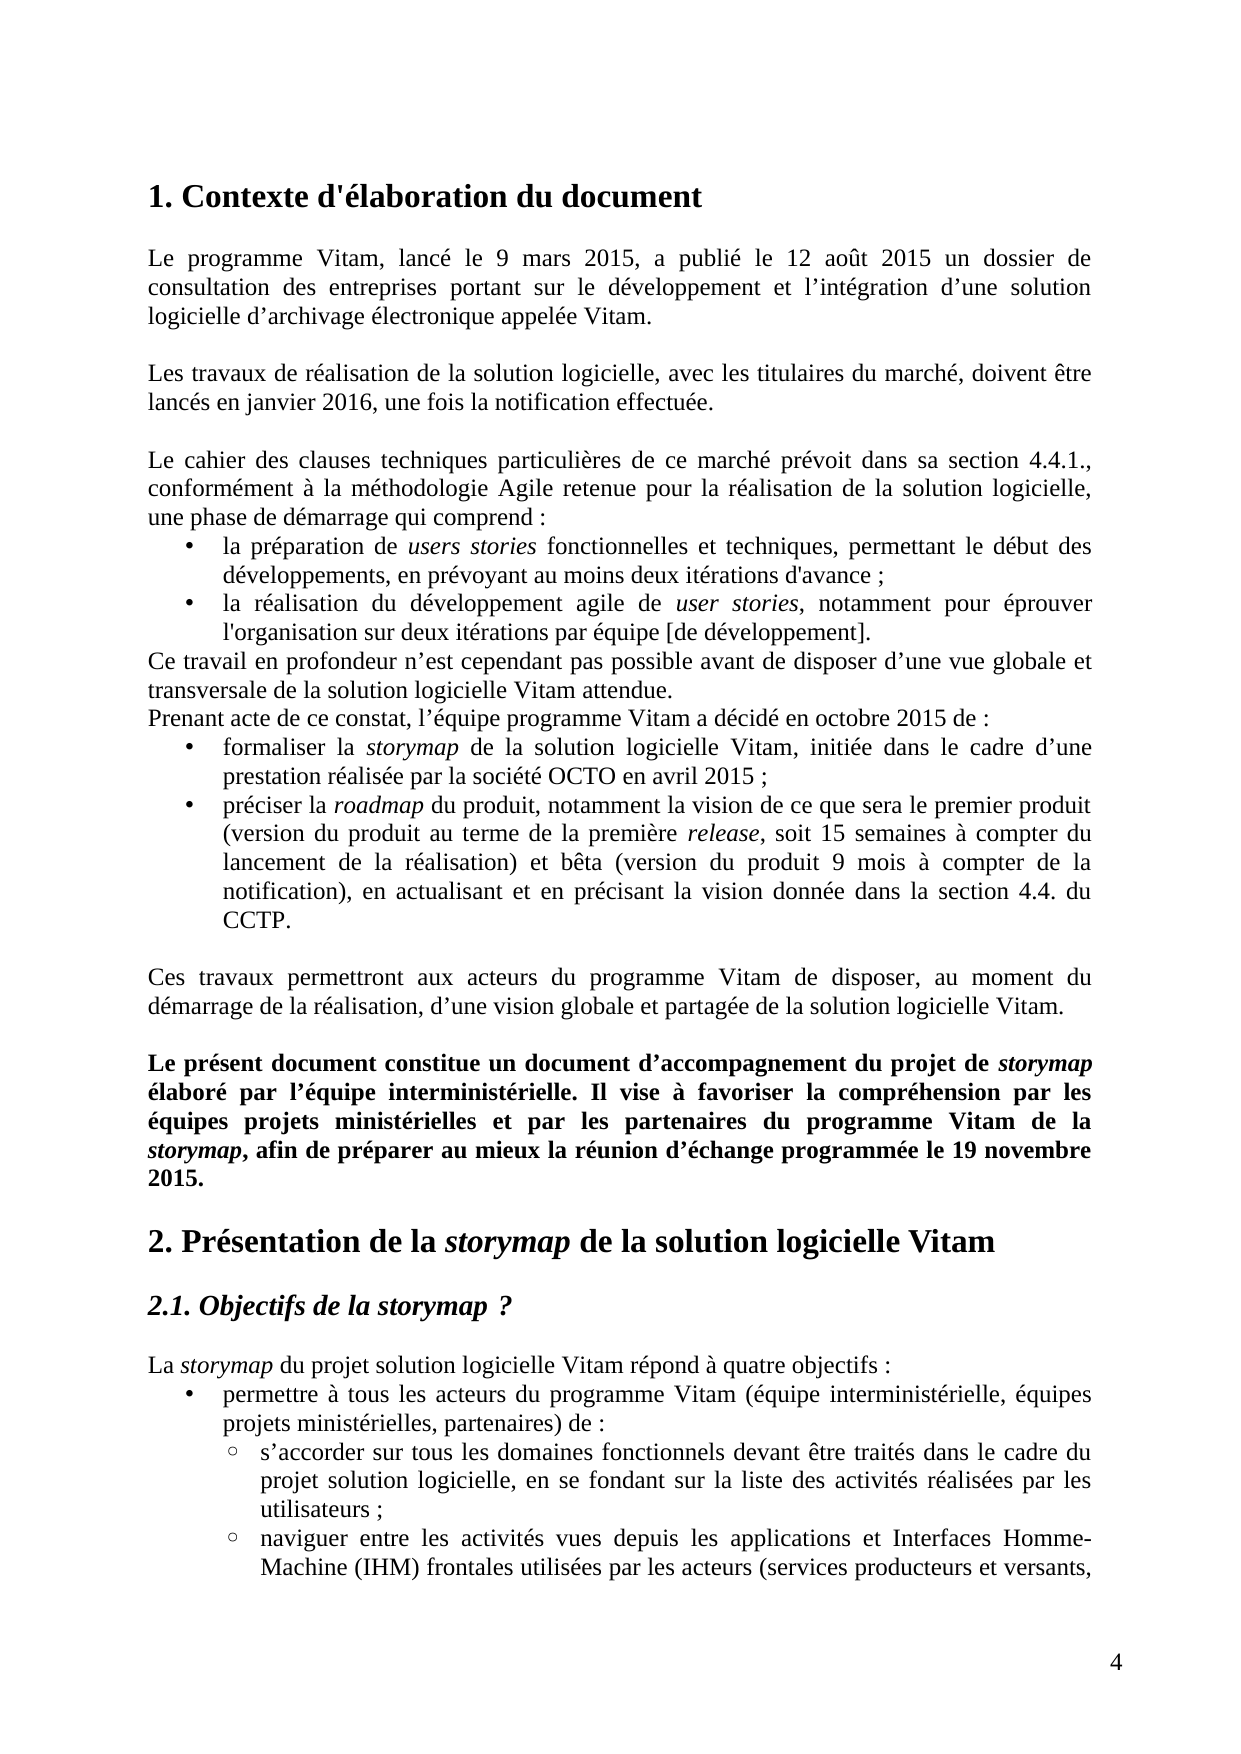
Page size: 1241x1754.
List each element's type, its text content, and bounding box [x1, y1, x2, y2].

subtitle 2.1. Objectifs de la storymap ? [148, 1288, 1093, 1322]
text Le cahier des clauses techniques particulières de ce marché prévoit dans sa section 4.4.1., conformément à la méthodologie Agile retenue pour la réalisation de la solution logicielle, une phase de démarrage qui comprend : [148, 445, 1093, 531]
text Ce travail en profondeur n’est cependant pas possible avant de disposer d’une vue globale et transversale de la solution logicielle Vitam attendue. [148, 646, 1093, 703]
subtitle 2. Présentation de la storymap de la solution logicielle Vitam [148, 1221, 1093, 1259]
list s’accorder sur tous les domaines fonctionnels devant être traités dans le cadre du projet solution logicielle, en se fondant sur la liste des activités réalisées par les utilisateurs ; [223, 1437, 1093, 1523]
list la réalisation du développement agile de user stories, notamment pour éprouver l'organisation sur deux itérations par équipe [de développement]. [185, 588, 1093, 646]
text Ces travaux permettront aux acteurs du programme Vitam de disposer, au moment du démarrage de la réalisation, d’une vision globale et partagée de la solution logicielle Vitam. [148, 962, 1093, 1020]
text Prenant acte de ce constat, l’équipe programme Vitam a décidé en octobre 2015 de : [148, 703, 1093, 732]
list naviguer entre les activités vues depuis les applications et Interfaces Homme-Machine (IHM) frontales utilisées par les acteurs (services producteurs et versants, [223, 1523, 1093, 1580]
text Les travaux de réalisation de la solution logicielle, avec les titulaires du marché, doivent être lancés en janvier 2016, une fois la notification effectuée. [148, 358, 1093, 416]
list formaliser la storymap de la solution logicielle Vitam, initiée dans le cadre d’une prestation réalisée par la société OCTO en avril 2015 ; [185, 732, 1093, 790]
list permettre à tous les acteurs du programme Vitam (équipe interministérielle, équipes projets ministérielles, partenaires) de : [185, 1379, 1093, 1437]
list la préparation de users stories fonctionnelles et techniques, permettant le début des développements, en prévoyant au moins deux itérations d'avance ; [185, 531, 1093, 588]
text Le présent document constitue un document d’accompagnement du projet de storymap élaboré par l’équipe interministérielle. Il vise à favoriser la compréhension par les équipes projets ministérielles et par les partenaires du programme Vitam de la storymap, afin de préparer au mieux la réunion d’échange programmée le 19 novembre 2015. [148, 1048, 1093, 1192]
subtitle 1. Contexte d'élaboration du document [148, 176, 1093, 215]
text Le programme Vitam, lancé le 9 mars 2015, a publié le 12 août 2015 un dossier de consultation des entreprises portant sur le développement et l’intégration d’une solution logicielle d’archivage électronique appelée Vitam. [148, 243, 1093, 330]
list préciser la roadmap du produit, notamment la vision de ce que sera le premier produit (version du produit au terme de la première release, soit 15 semaines à compter du lancement de la réalisation) et bêta (version du produit 9 mois à compter de la notification), en actualisant et en précisant la vision donnée dans la section 4.4. du CCTP. [185, 790, 1093, 933]
text La storymap du projet solution logicielle Vitam répond à quatre objectifs : [148, 1350, 1093, 1379]
